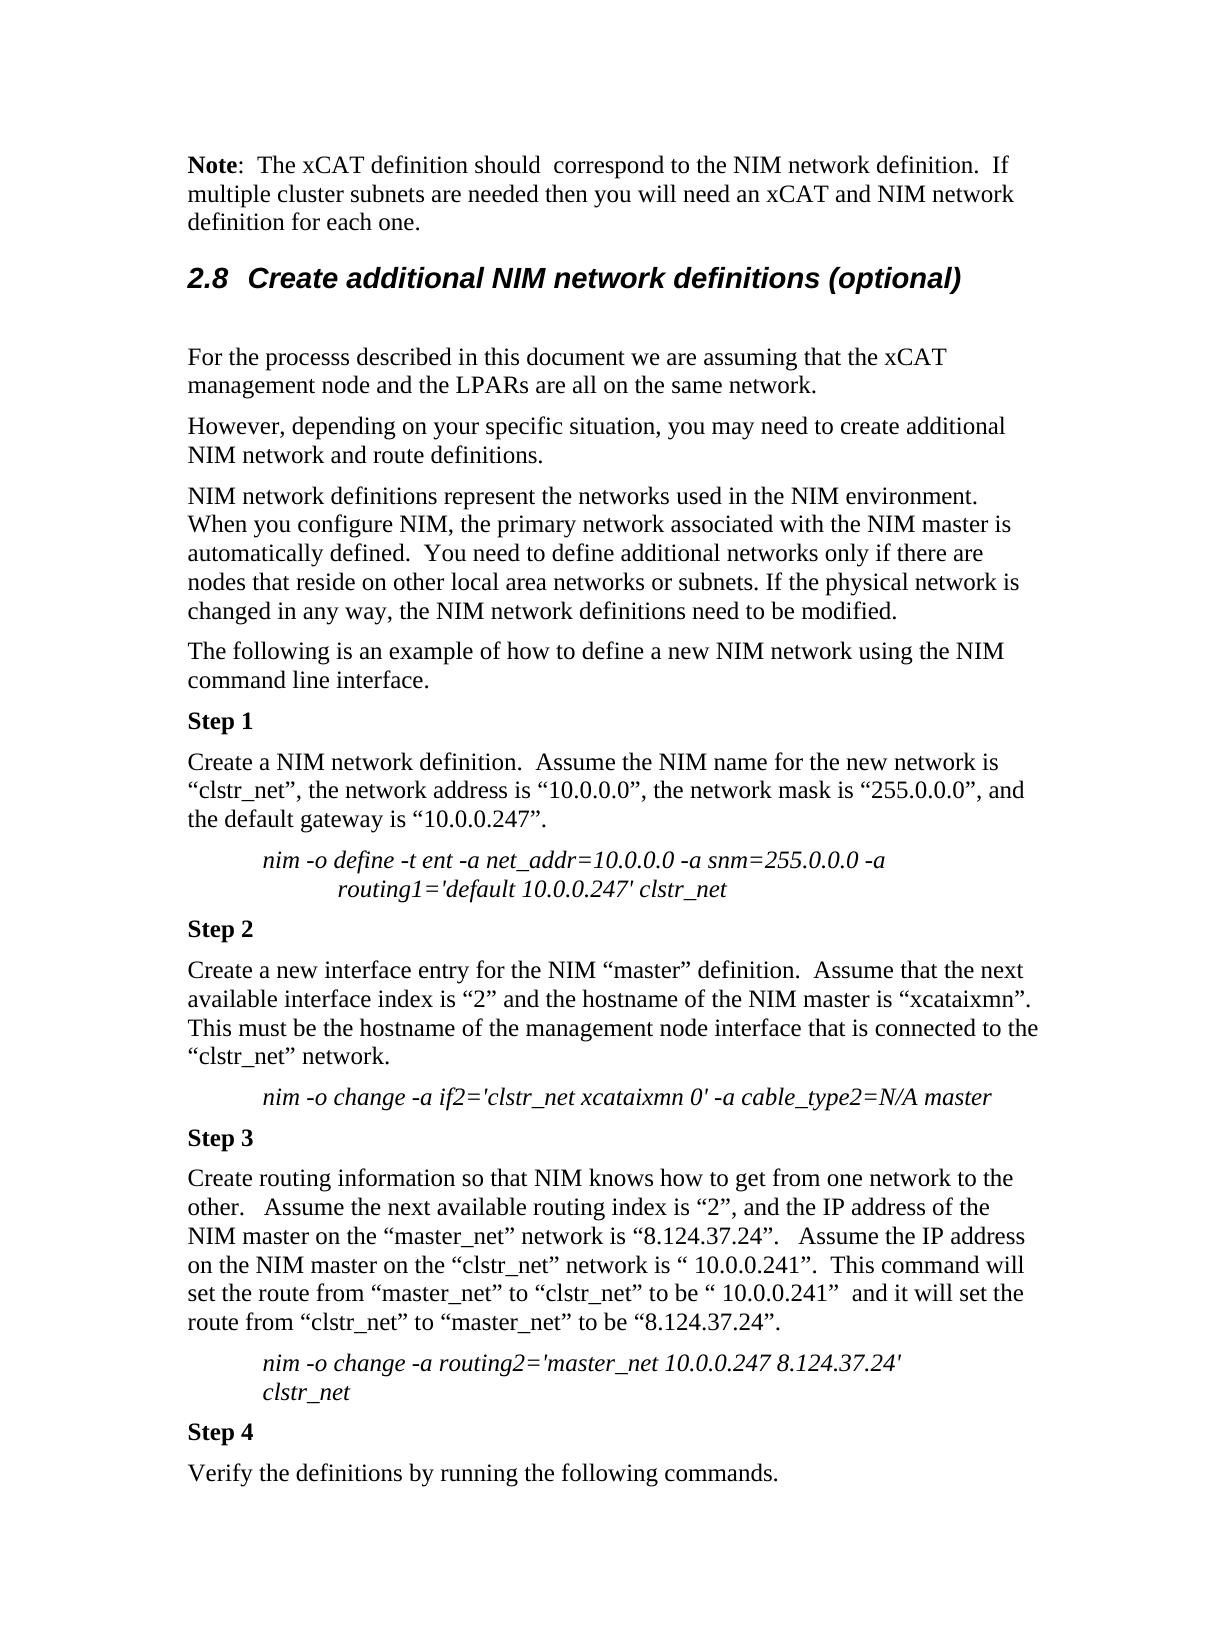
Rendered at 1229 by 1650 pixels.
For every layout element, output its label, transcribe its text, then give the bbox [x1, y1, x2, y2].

subtitle Create additional NIM network definitions (optional) [187, 261, 1041, 295]
text Step 3 [187, 1123, 1041, 1152]
text nim -o change -a routing2='master_net 10.0.0.247 8.124.37.24' clstr_net [187, 1348, 1041, 1406]
text Step 2 [187, 914, 1041, 943]
text However, depending on your specific situation, you may need to create additional NIM network and route definitions. [187, 411, 1041, 469]
text The following is an example of how to define a new NIM network using the NIM command line interface. [187, 636, 1041, 694]
text NIM network definitions represent the networks used in the NIM environment. When you configure NIM, the primary network associated with the NIM master is automatically defined. You need to define additional networks only if there are nodes that reside on other local area networks or subnets. If the physical network is changed in any way, the NIM network definitions need to be modified. [187, 481, 1041, 624]
text Create a NIM network definition. Assume the NIM name for the new network is “clstr_net”, the network address is “10.0.0.0”, the network mask is “255.0.0.0”, and the default gateway is “10.0.0.247”. [187, 747, 1041, 833]
text Step 4 [187, 1417, 1041, 1446]
text nim -o define -t ent -a net_addr=10.0.0.0 -a snm=255.0.0.0 -a routing1='default 10.0.0.247' clstr_net [262, 845, 1041, 902]
text For the processs described in this document we are assuming that the xCAT management node and the LPARs are all on the same network. [187, 342, 1041, 399]
list Note: The xCAT definition should correspond to the NIM network definition. If multiple cluster subnets are needed then you will need an xCAT and NIM network definition for each one. [150, 150, 1041, 236]
text nim -o change -a if2='clstr_net xcataixmn 0' -a cable_type2=N/A master [187, 1082, 1041, 1111]
text Create a new interface entry for the NIM “master” definition. Assume that the next available interface index is “2” and the hostname of the NIM master is “xcataixmn”. This must be the hostname of the management node interface that is connected to the “clstr_net” network. [187, 955, 1041, 1070]
text Verify the definitions by running the following commands. [187, 1458, 1041, 1487]
text Create routing information so that NIM knows how to get from one network to the other. Assume the next available routing index is “2”, and the IP address of the NIM master on the “master_net” network is “8.124.37.24”. Assume the IP address on the NIM master on the “clstr_net” network is “ 10.0.0.241”. This command will set the route from “master_net” to “clstr_net” to be “ 10.0.0.241” and it will set the route from “clstr_net” to “master_net” to be “8.124.37.24”. [187, 1163, 1041, 1336]
text Step 1 [187, 706, 1041, 735]
